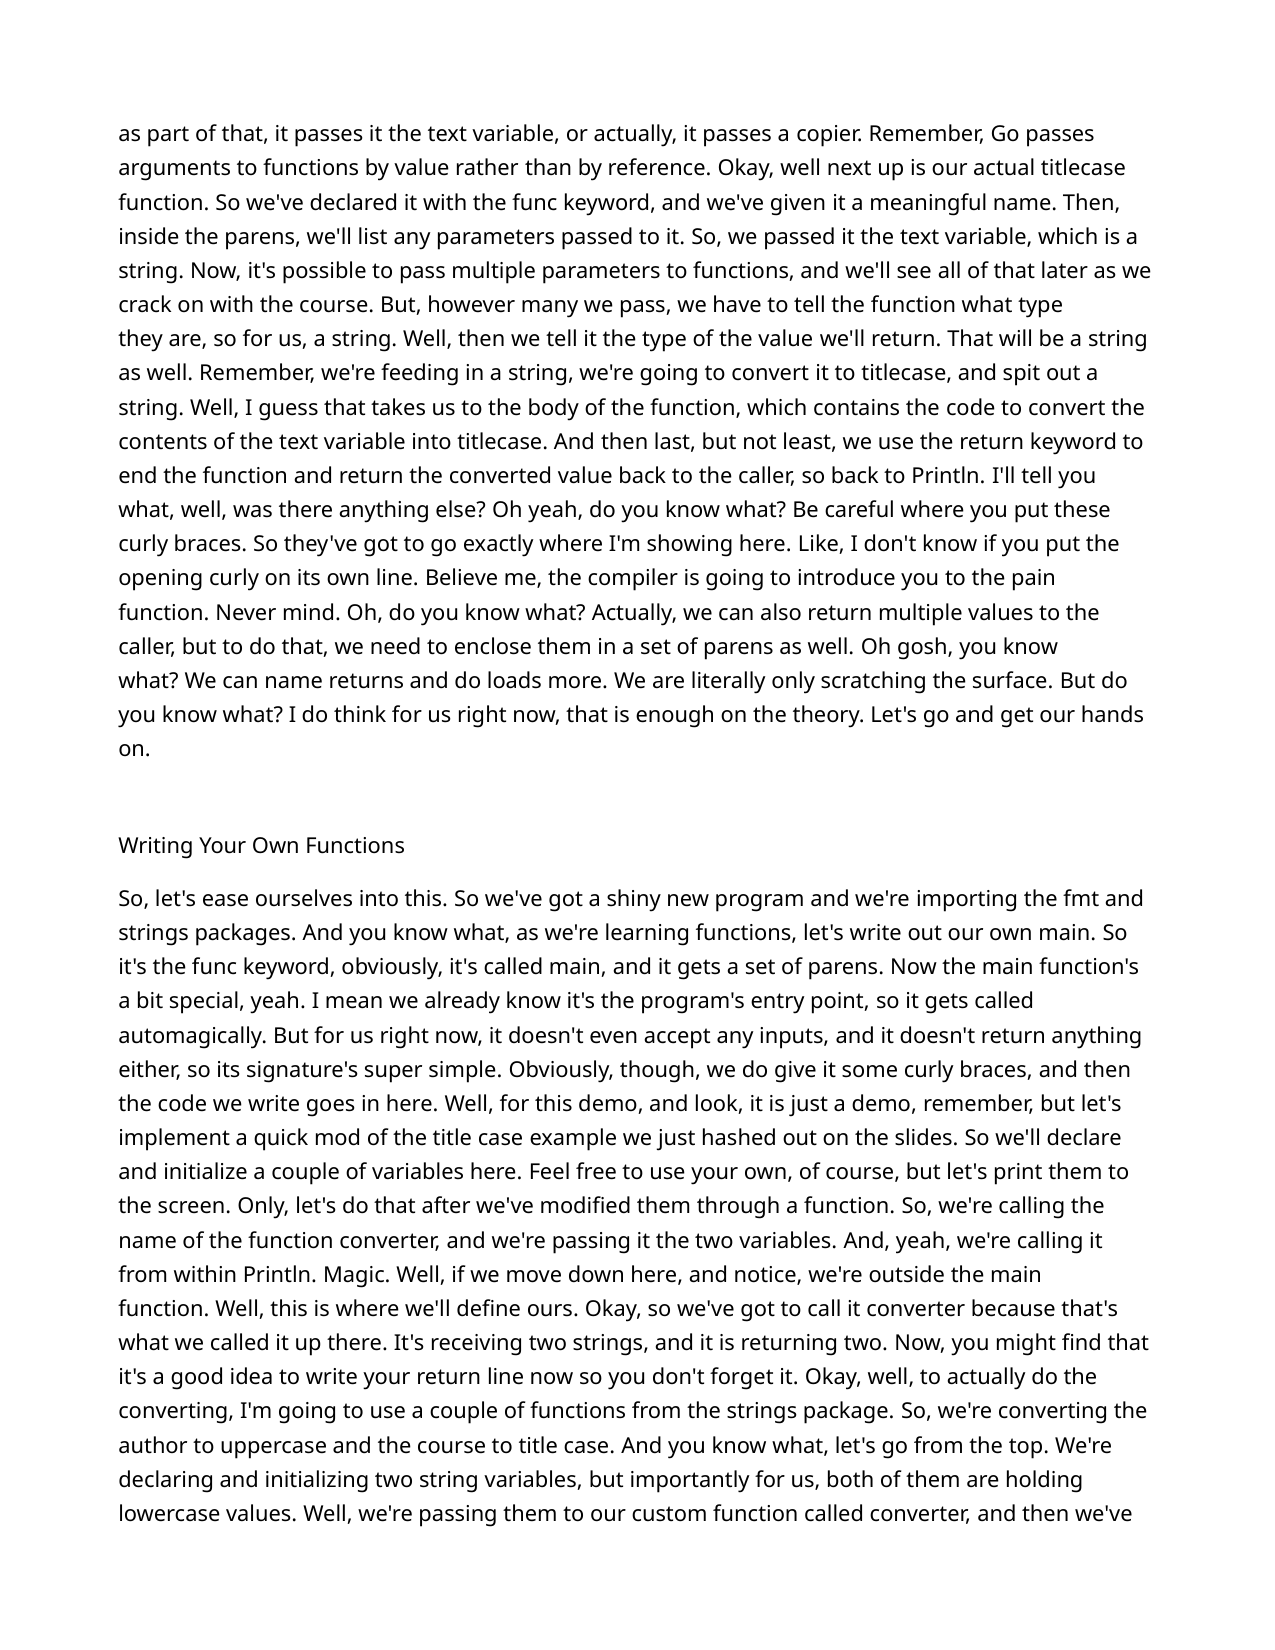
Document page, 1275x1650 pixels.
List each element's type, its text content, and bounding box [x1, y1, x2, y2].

text as part of that, it passes it the text variable, or actually, it passes a copier. Remember, Go passes arguments to functions by value rather than by reference. Okay, well next up is our actual titlecase function. So we've declared it with the func keyword, and we've given it a meaningful name. Then, inside the parens, we'll list any parameters passed to it. So, we passed it the text variable, which is a string. Now, it's possible to pass multiple parameters to functions, and we'll see all of that later as we crack on with the course. But, however many we pass, we have to tell the function what type they are, so for us, a string. Well, then we tell it the type of the value we'll return. That will be a string as well. Remember, we're feeding in a string, we're going to convert it to titlecase, and spit out a string. Well, I guess that takes us to the body of the function, which contains the code to convert the contents of the text variable into titlecase. And then last, but not least, we use the return keyword to end the function and return the converted value back to the caller, so back to Println. I'll tell you what, well, was there anything else? Oh yeah, do you know what? Be careful where you put these curly braces. So they've got to go exactly where I'm showing here. Like, I don't know if you put the opening curly on its own line. Believe me, the compiler is going to introduce you to the pain function. Never mind. Oh, do you know what? Actually, we can also return multiple values to the caller, but to do that, we need to enclose them in a set of parens as well. Oh gosh, you know what? We can name returns and do loads more. We are literally only scratching the surface. But do you know what? I do think for us right now, that is enough on the theory. Let's go and get our hands on. [118, 118, 1157, 763]
text So, let's ease ourselves into this. So we've got a shiny new program and we're importing the fmt and strings packages. And you know what, as we're learning functions, let's write out our own main. So it's the func keyword, obviously, it's called main, and it gets a set of parens. Now the main function's a bit special, yeah. I mean we already know it's the program's entry point, so it gets called automagically. But for us right now, it doesn't even accept any inputs, and it doesn't return anything either, so its signature's super simple. Obviously, though, we do give it some curly braces, and then the code we write goes in here. Well, for this demo, and look, it is just a demo, remember, but let's implement a quick mod of the title case example we just hashed out on the slides. So we'll declare and initialize a couple of variables here. Feel free to use your own, of course, but let's print them to the screen. Only, let's do that after we've modified them through a function. So, we're calling the name of the function converter, and we're passing it the two variables. And, yeah, we're calling it from within Println. Magic. Well, if we move down here, and notice, we're outside the main function. Well, this is where we'll define ours. Okay, so we've got to call it converter because that's what we called it up there. It's receiving two strings, and it is returning two. Now, you might find that it's a good idea to write your return line now so you don't forget it. Okay, well, to actually do the converting, I'm going to use a couple of functions from the strings package. So, we're converting the author to uppercase and the course to title case. And you know what, let's go from the top. We're declaring and initializing two string variables, but importantly for us, both of them are holding lowercase values. Well, we're passing them to our custom function called converter, and then we've [118, 883, 1157, 1528]
subtitle Writing Your Own Functions [118, 830, 1157, 859]
